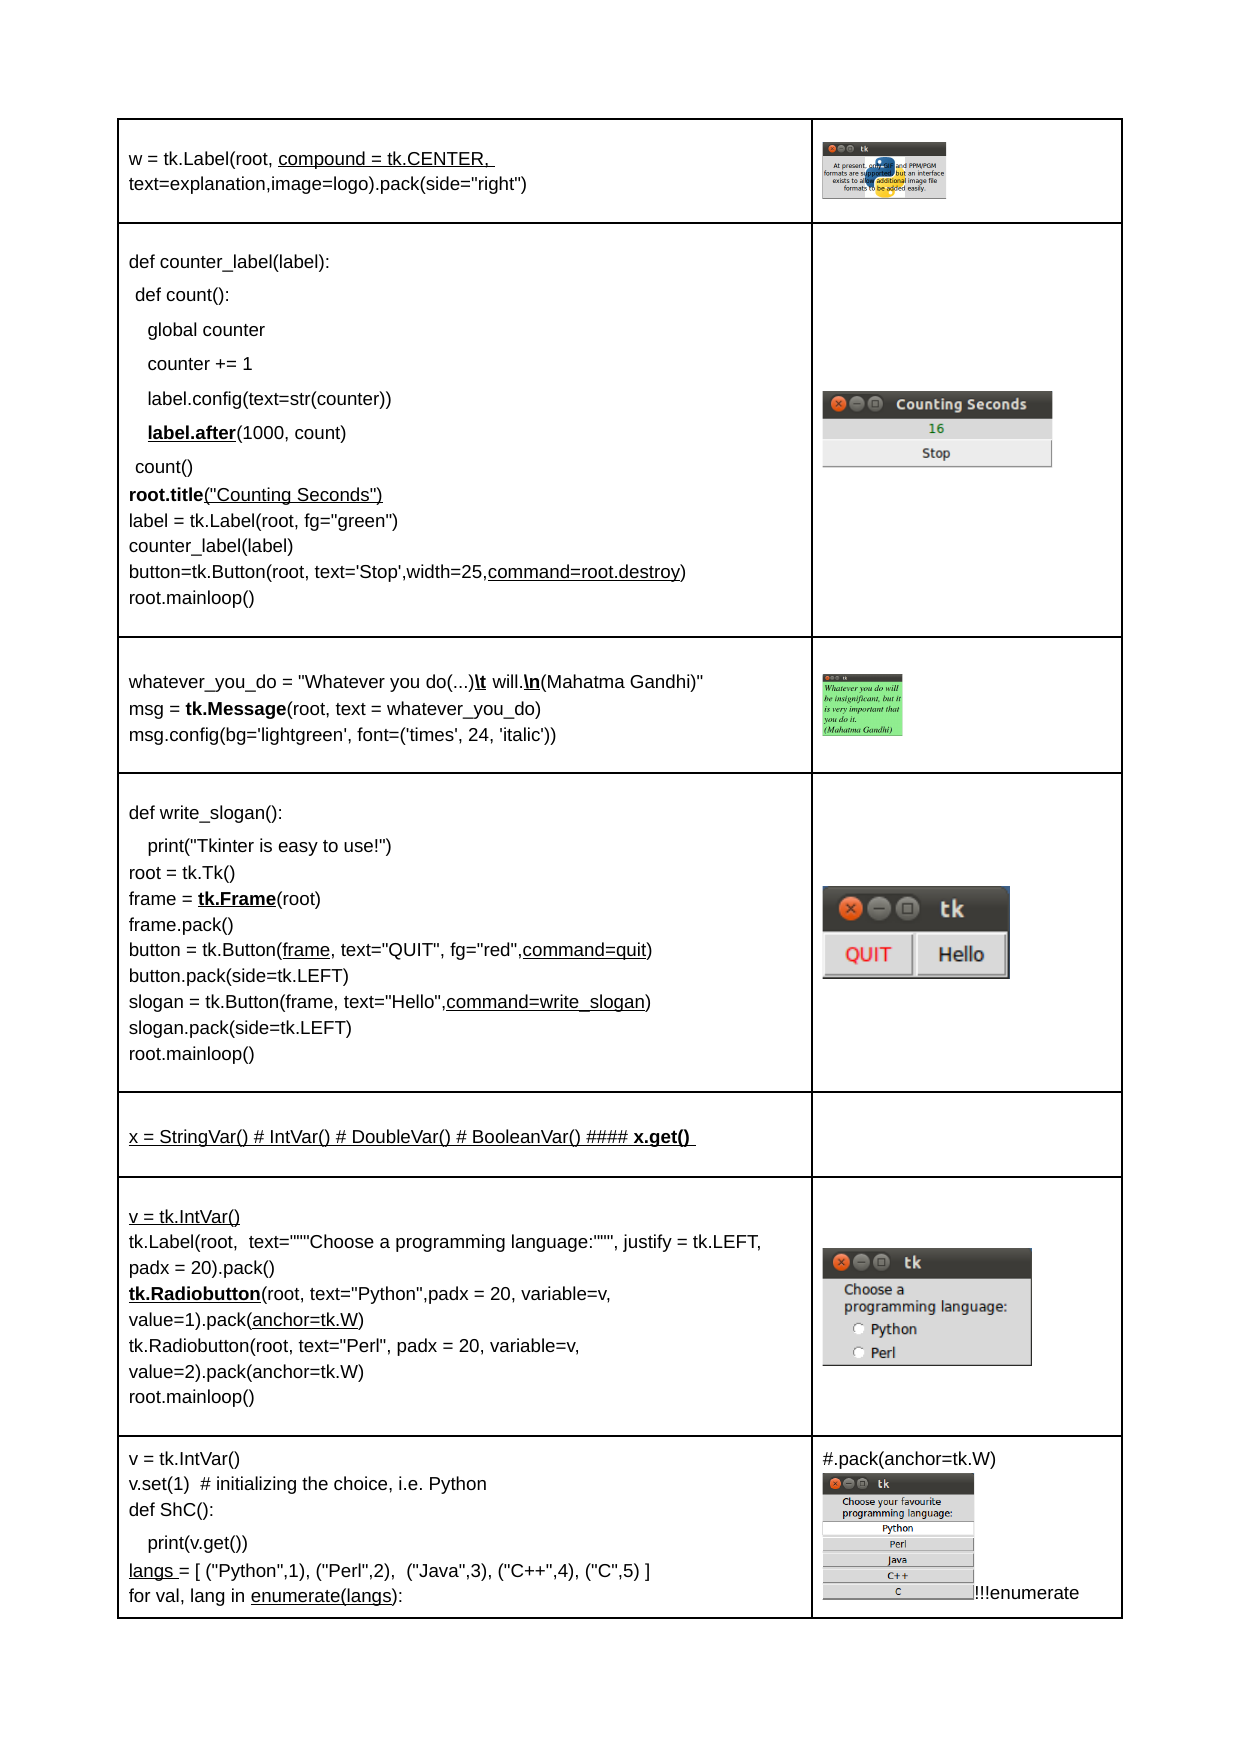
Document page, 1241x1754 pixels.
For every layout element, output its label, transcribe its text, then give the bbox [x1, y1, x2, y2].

table_cell v = tk.IntVar() tk.Label(root, text="""Choose a programming language:""", justify = tk.LEFT, padx = 20).pack() tk.Radiobutton(root, text="Python",padx = 20, variable=v, value=1).pack(anchor=tk.W) tk.Radiobutton(root, text="Perl", padx = 20, variable=v, value=2).pack(anchor=tk.W) root.mainloop() [119, 1178, 811, 1435]
table_cell x = StringVar() # IntVar() # DoubleVar() # BooleanVar() #### x.get() [119, 1093, 811, 1176]
table_cell whatever_you_do = "Whatever you do(...)\t will.\n(Mahatma Gandhi)" msg = tk.Message(root, text = whatever_you_do) msg.config(bg='lightgreen', font=('times', 24, 'italic')) [119, 638, 811, 772]
table_cell #.pack(anchor=tk.W) !!!enumerate [813, 1437, 1121, 1617]
table_cell [813, 638, 1121, 772]
table_cell def write_slogan(): print("Tkinter is easy to use!") root = tk.Tk() frame = tk.Frame(root) frame.pack() button = tk.Button(frame, text="QUIT", fg="red",command=quit) button.pack(side=tk.LEFT) slogan = tk.Button(frame, text="Hello",command=write_slogan) slogan.pack(side=tk.LEFT) root.mainloop() [119, 774, 811, 1091]
table_cell [813, 774, 1121, 1091]
picture [822, 674, 903, 736]
picture [822, 886, 1010, 979]
table_cell w = tk.Label(root, compound = tk.CENTER, text=explanation,image=logo).pack(side="right") [119, 120, 811, 222]
table_cell v = tk.IntVar() v.set(1) # initializing the choice, i.e. Python def ShC(): print(v.get()) langs = [ ("Python",1), ("Perl",2), ("Java",3), ("C++",4), ("C",5) ] for val, lang in enumerate(langs): [119, 1437, 811, 1617]
table_cell def counter_label(label): def count(): global counter counter += 1 label.config(text=str(counter)) label.after(1000, count) count() root.title("Counting Seconds") label = tk.Label(root, fg="green") counter_label(label) button=tk.Button(root, text='Stop',width=25,command=root.destroy) root.mainloop() [119, 224, 811, 636]
table_cell [813, 1178, 1121, 1435]
table_cell [813, 1093, 1121, 1176]
picture [822, 1473, 975, 1600]
picture [822, 1248, 1032, 1366]
picture [822, 391, 1053, 468]
picture [822, 142, 947, 199]
table_cell [813, 120, 1121, 222]
table_cell [813, 224, 1121, 636]
